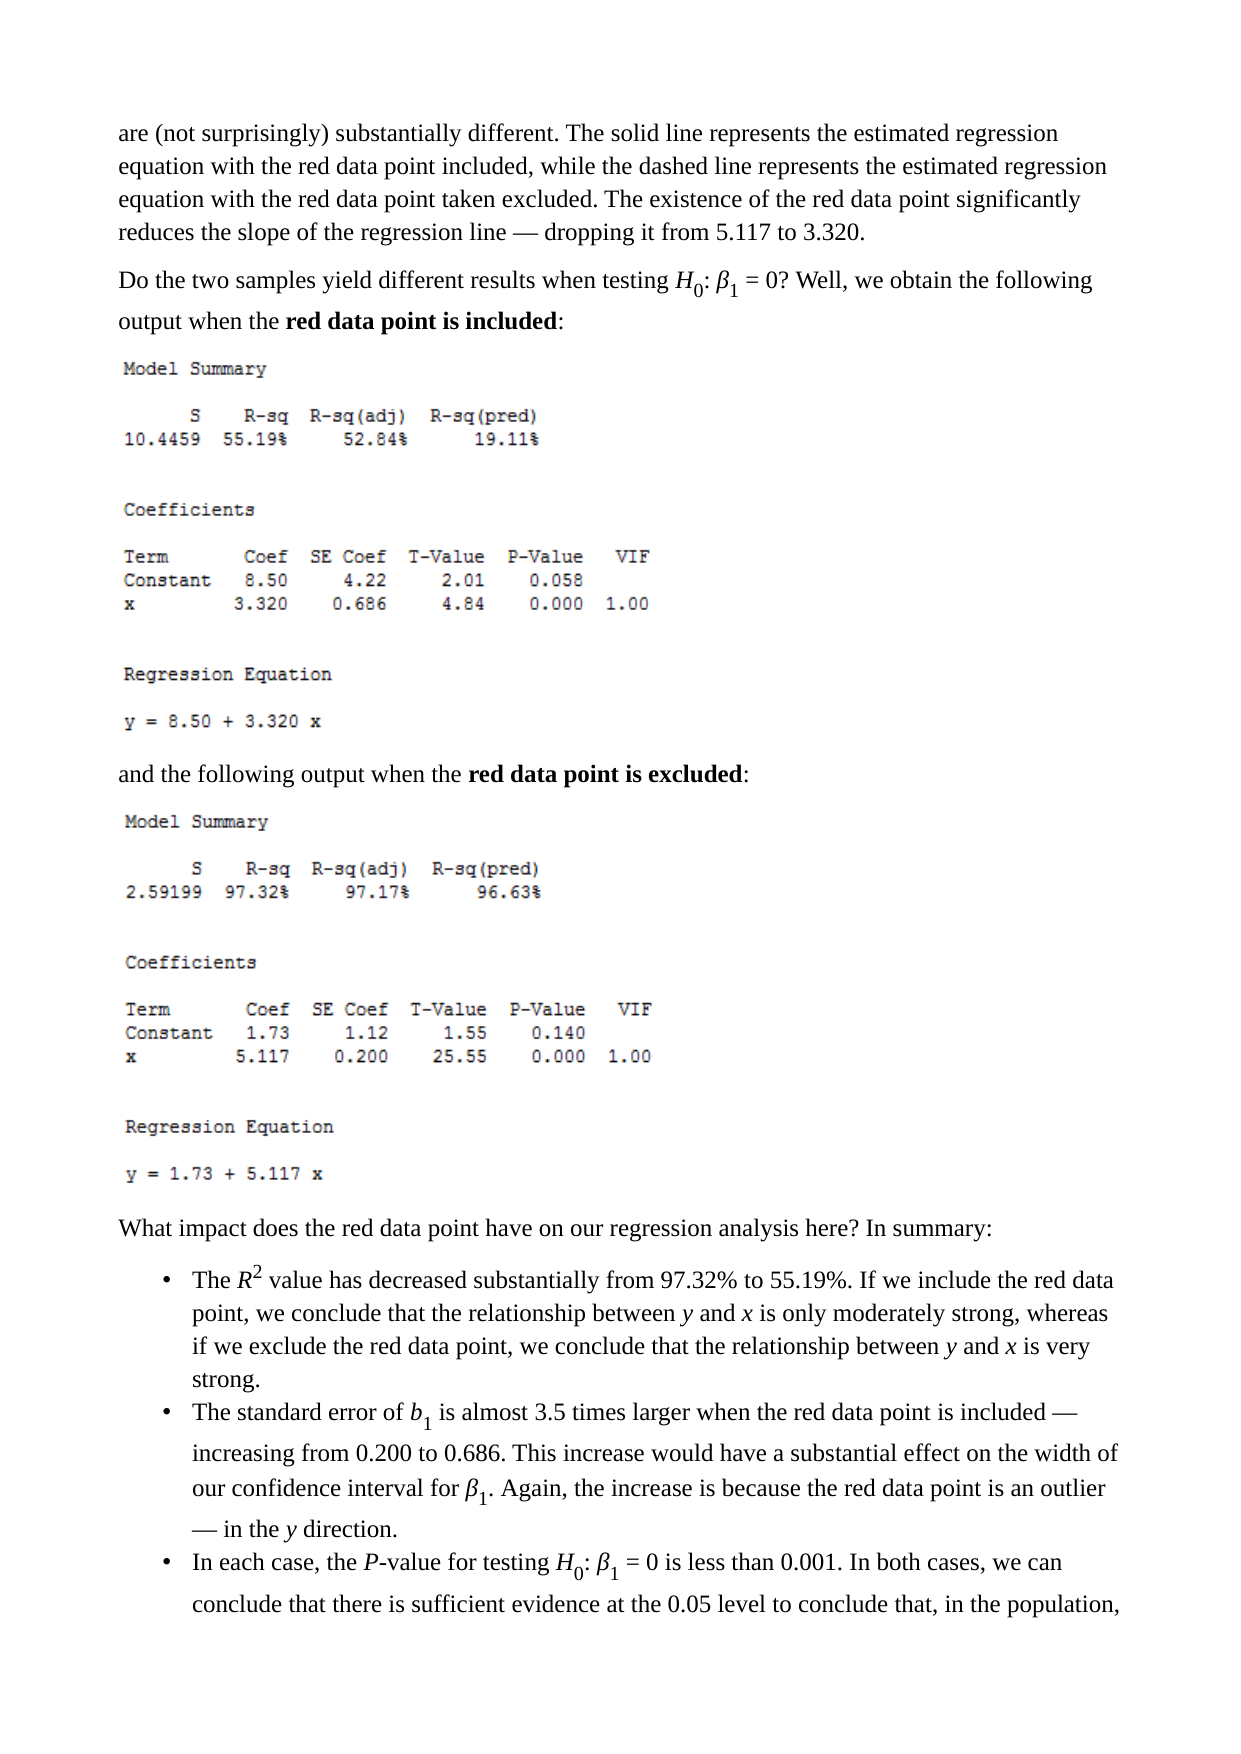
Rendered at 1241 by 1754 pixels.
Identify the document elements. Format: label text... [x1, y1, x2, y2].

text Do the two samples yield different results when testing H0: β1 = 0? Well, we obtain the following output when the red data point is included: [118, 265, 1122, 335]
text are (not surprisingly) substantially different. The solid line represents the estimated regression equation with the red data point included, while the dashed line represents the estimated regression equation with the red data point taken excluded. The existence of the red data point significantly reduces the slope of the regression line — dropping it from 5.117 to 3.320. [118, 118, 1122, 246]
text and the following output when the red data point is excluded: [118, 759, 1122, 787]
list In each case, the P-value for testing H0: β1 = 0 is less than 0.001. In both cases, we can conclude that there is sufficient evidence at the 0.05 level to conclude that, in the population, [162, 1547, 1122, 1617]
text What impact does the red data point have on our regression analysis here? In summary: [118, 1213, 1122, 1241]
list The R2 value has decreased substantially from 97.32% to 55.19%. If we include the red data point, we conclude that the relationship between y and x is only moderately strong, whereas if we exclude the red data point, we conclude that the relationship between y and x is very strong. [162, 1260, 1122, 1393]
picture [118, 806, 665, 1194]
list The standard error of b1 is almost 3.5 times larger when the red data point is included — increasing from 0.200 to 0.686. This increase would have a substantial effect on the width of our confidence interval for β1. Again, the increase is because the red data point is an outlier — in the y direction. [162, 1397, 1122, 1543]
picture [118, 353, 659, 740]
